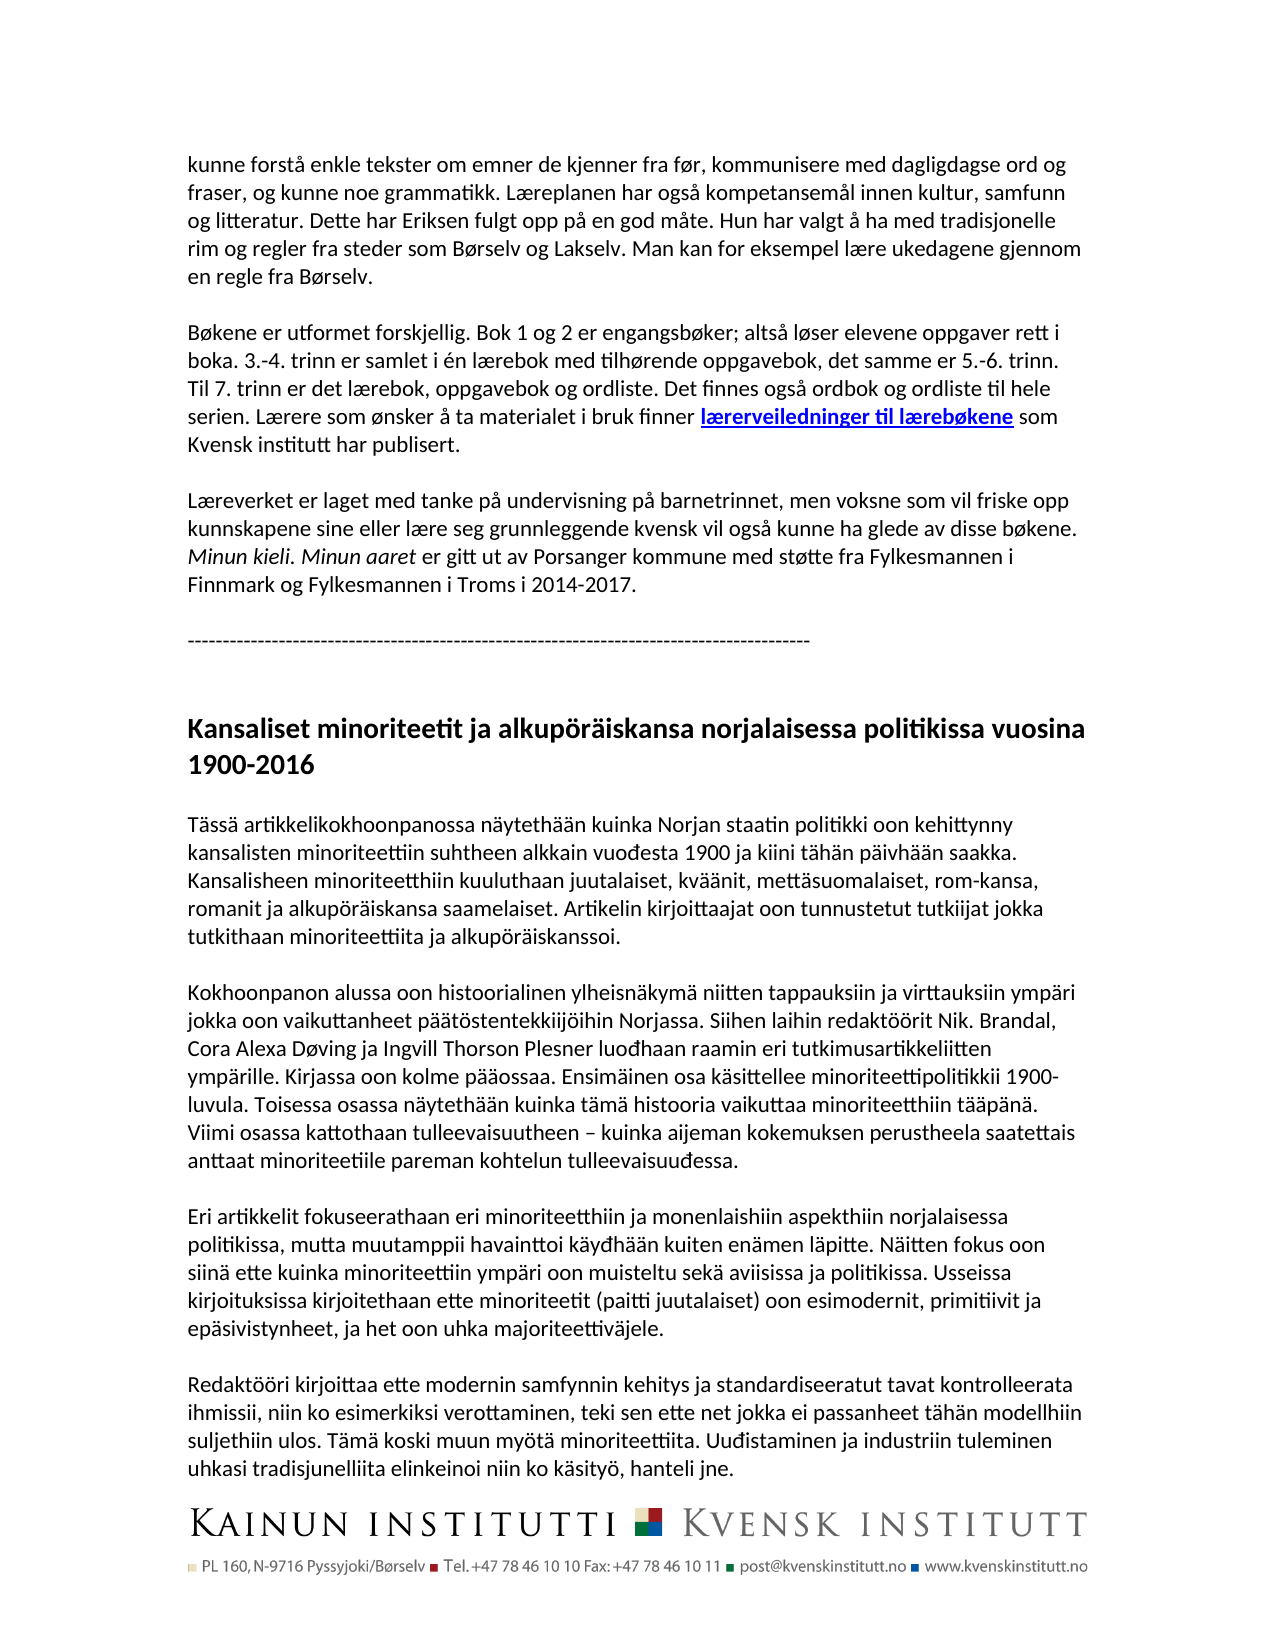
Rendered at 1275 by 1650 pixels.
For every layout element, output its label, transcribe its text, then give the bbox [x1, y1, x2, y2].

text Bøkene er utformet forskjellig. Bok 1 og 2 er engangsbøker; altså løser elevene oppgaver rett i boka. 3.-4. trinn er samlet i én lærebok med tilhørende oppgavebok, det samme er 5.-6. trinn. Til 7. trinn er det lærebok, oppgavebok og ordliste. Det finnes også ordbok og ordliste til hele serien. Lærere som ønsker å ta materialet i bruk finner lærerveiledninger til lærebøkene som Kvensk institutt har publisert. [187, 318, 1087, 458]
text Redaktööri kirjoittaa ette modernin samfynnin kehitys ja standardiseeratut tavat kontrolleerata ihmissii, niin ko esimerkiksi verottaminen, teki sen ette net jokka ei passanheet tähän modellhiin suljethiin ulos. Tämä koski muun myötä minoriteettiita. Uuđistaminen ja industriin tuleminen uhkasi tradisjunelliita elinkeinoi niin ko käsityö, hanteli jne. [187, 1370, 1087, 1482]
text Læreverket er laget med tanke på undervisning på barnetrinnet, men voksne som vil friske opp kunnskapene sine eller lære seg grunnleggende kvensk vil også kunne ha glede av disse bøkene. [187, 486, 1087, 542]
text Kokhoonpanon alussa oon histoorialinen ylheisnäkymä niitten tappauksiin ja virttauksiin ympäri jokka oon vaikuttanheet päätöstentekkiijöihin Norjassa. Siihen laihin redaktöörit Nik. Brandal, Cora Alexa Døving ja Ingvill Thorson Plesner luođhaan raamin eri tutkimusartikkeliitten ympärille. Kirjassa oon kolme pääossaa. Ensimäinen osa käsittellee minoriteettipolitikkii 1900-luvula. Toisessa osassa näytethään kuinka tämä histooria vaikuttaa minoriteetthiin tääpänä. Viimi osassa kattothaan tulleevaisuutheen – kuinka aijeman kokemuksen perustheela saatettais anttaat minoriteetiile pareman kohtelun tulleevaisuuđessa. [187, 978, 1087, 1174]
text Kansaliset minoriteetit ja alkupöräiskansa norjalaisessa politikissa vuosina 1900-2016 [187, 710, 1087, 782]
text kunne forstå enkle tekster om emner de kjenner fra før, kommunisere med dagligdagse ord og fraser, og kunne noe grammatikk. Læreplanen har også kompetansemål innen kultur, samfunn og litteratur. Dette har Eriksen fulgt opp på en god måte. Hun har valgt å ha med tradisjonelle rim og regler fra steder som Børselv og Lakselv. Man kan for eksempel lære ukedagene gjennom en regle fra Børselv. [187, 150, 1087, 290]
text Minun kieli. Minun aaret er gitt ut av Porsanger kommune med støtte fra Fylkesmannen i Finnmark og Fylkesmannen i Troms i 2014-2017. [187, 542, 1087, 598]
text Tässä artikkelikokhoonpanossa näytethään kuinka Norjan staatin politikki oon kehittynny kansalisten minoriteettiin suhtheen alkkain vuođesta 1900 ja kiini tähän päivhään saakka. Kansalisheen minoriteetthiin kuuluthaan juutalaiset, kväänit, mettäsuomalaiset, rom-kansa, romanit ja alkupöräiskansa saamelaiset. Artikelin kirjoittaajat oon tunnustetut tutkiijat jokka tutkithaan minoriteettiita ja alkupöräiskanssoi. [187, 810, 1087, 950]
text ----------------------------------------------------------------------------------------- [187, 626, 1087, 654]
text Eri artikkelit fokuseerathaan eri minoriteetthiin ja monenlaishiin aspekthiin norjalaisessa politikissa, mutta muutamppii havainttoi käyđhään kuiten enämen läpitte. Näitten fokus oon siinä ette kuinka minoriteettiin ympäri oon muisteltu sekä aviisissa ja politikissa. Usseissa kirjoituksissa kirjoitethaan ette minoriteetit (paitti juutalaiset) oon esimodernit, primitiivit ja epäsivistynheet, ja het oon uhka majoriteettiväjele. [187, 1202, 1087, 1342]
picture [187, 1508, 1088, 1577]
